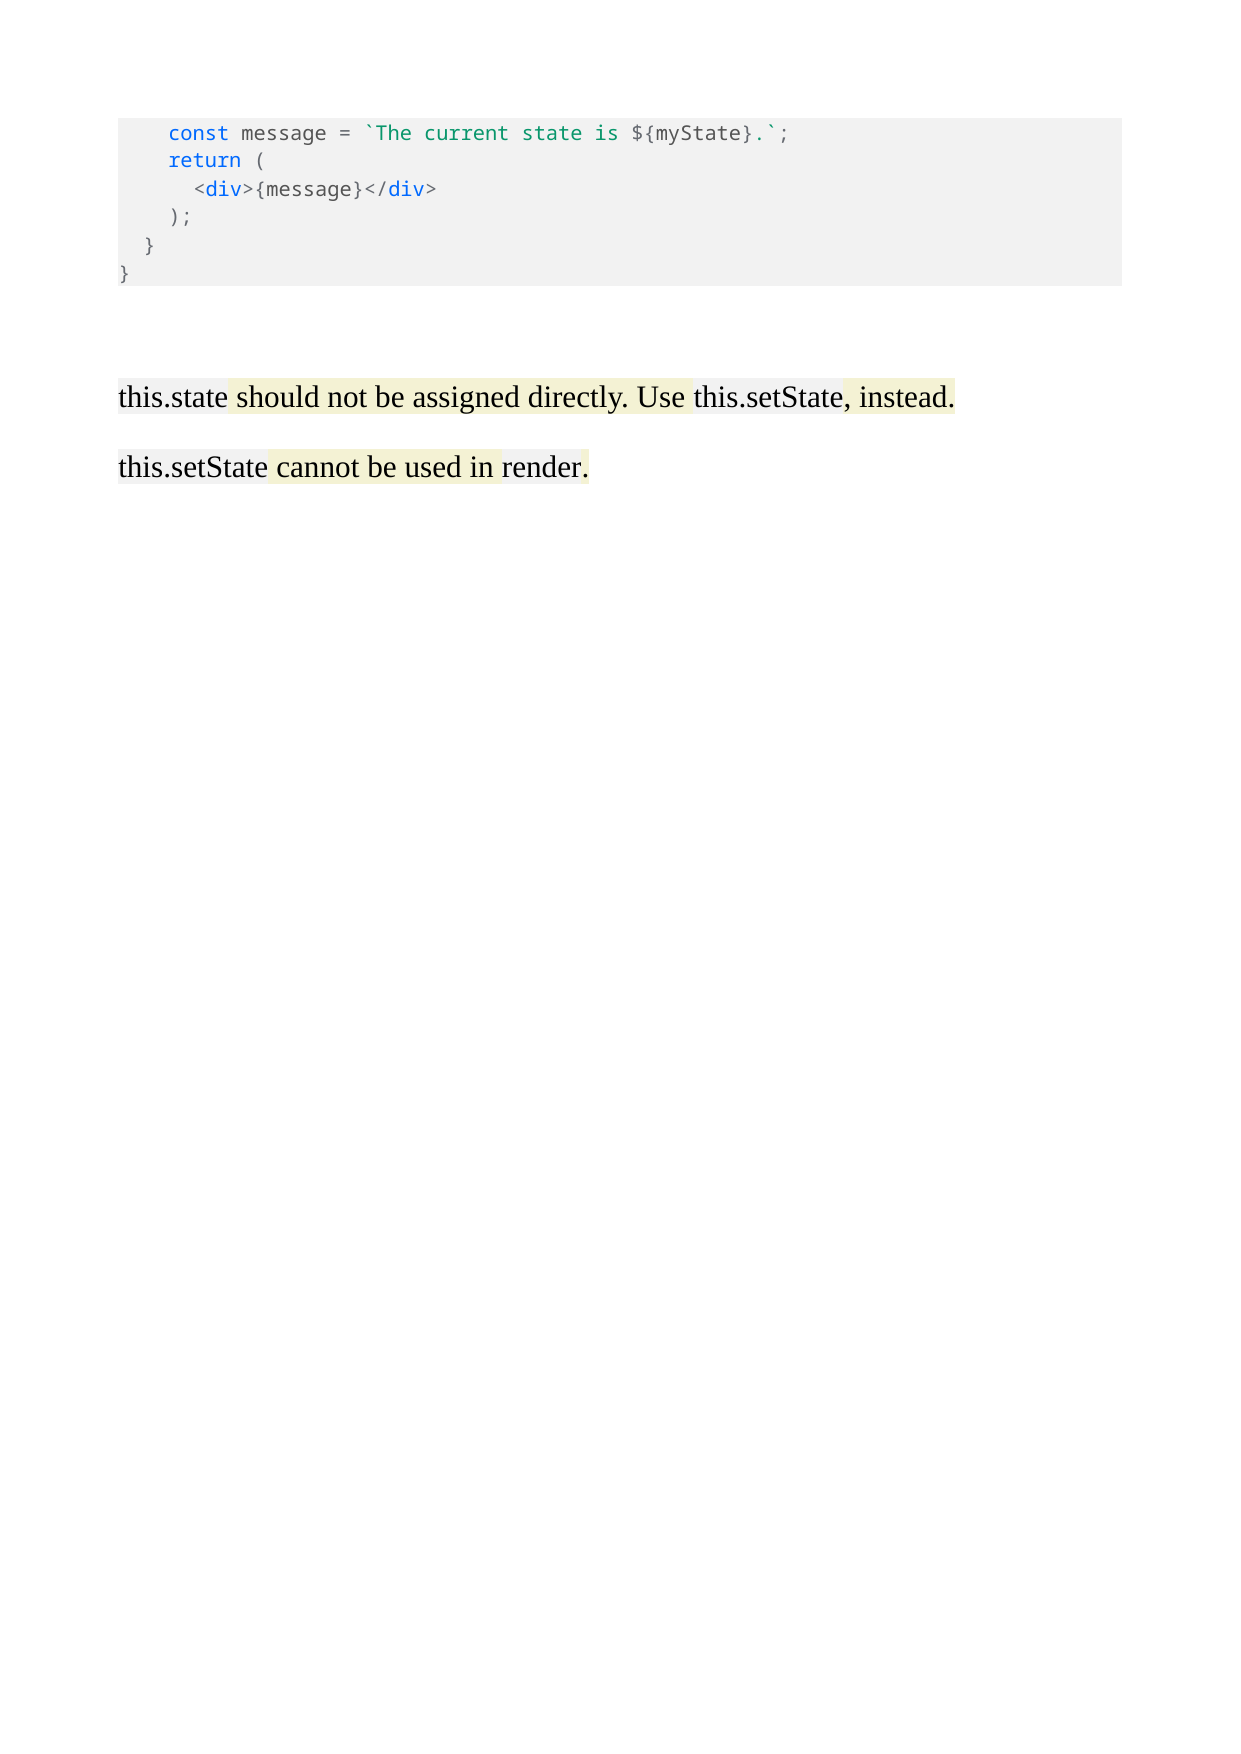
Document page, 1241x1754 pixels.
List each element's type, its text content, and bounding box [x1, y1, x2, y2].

text this.state should not be assigned directly. Use this.setState, instead. [118, 378, 1122, 414]
text const message = `The current state is ${myState}.`; [118, 118, 1122, 146]
text ); [118, 202, 1122, 230]
text return ( [118, 146, 1122, 174]
text } [118, 258, 1122, 286]
text this.setState cannot be used in render. [118, 448, 1122, 484]
text <div>{message}</div> [118, 174, 1122, 202]
text } [118, 230, 1122, 258]
